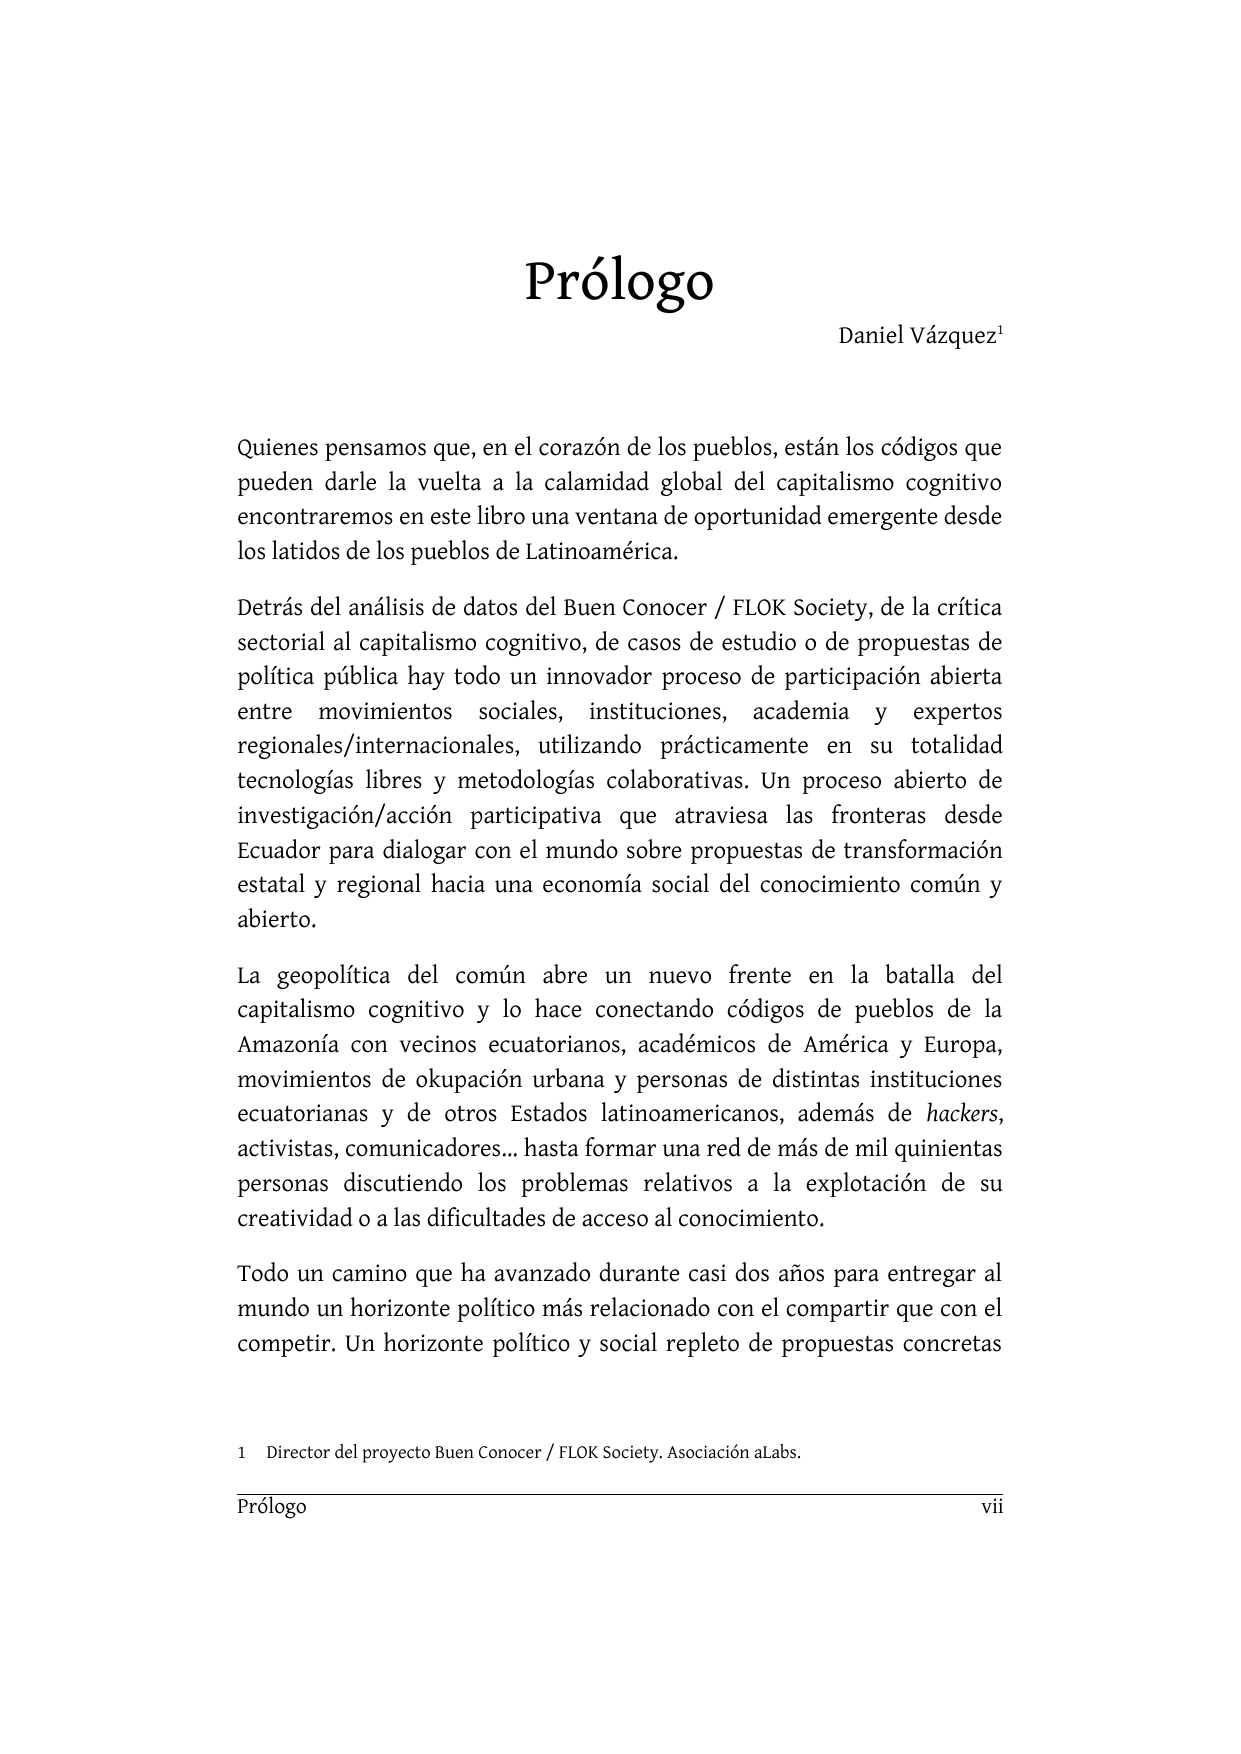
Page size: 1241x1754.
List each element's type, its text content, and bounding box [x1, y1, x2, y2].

text Director del proyecto Buen Conocer / FLOK Society. Asociación aLabs. [237, 1442, 1003, 1464]
text Todo un camino que ha avanzado durante casi dos años para entregar al mundo un horizonte político más relacionado con el compartir que con el competir. Un horizonte político y social repleto de propuestas concretas [237, 1260, 1003, 1358]
title Prólogo [282, 249, 958, 316]
text Daniel Vázquez [237, 322, 1003, 351]
text Detrás del análisis de datos del Buen Conocer / FLOK Society, de la crítica sectorial al capitalismo cognitivo, de casos de estudio o de propuestas de política pública hay todo un innovador proceso de participación abierta entre movimientos sociales, instituciones, academia y expertos regionales/internacionales, utilizando prácticamente en su totalidad tecnologías libres y metodologías colaborativas. Un proceso abierto de investigación/acción participativa que atraviesa las fronteras desde Ecuador para dialogar con el mundo sobre propuestas de transformación estatal y regional hacia una economía social del conocimiento común y abierto. [237, 593, 1003, 934]
text Quienes pensamos que, en el corazón de los pueblos, están los códigos que pueden darle la vuelta a la calamidad global del capitalismo cognitivo encontraremos en este libro una ventana de oportunidad emergente desde los latidos de los pueblos de Latinoamérica. [237, 433, 1003, 567]
text La geopolítica del común abre un nuevo frente en la batalla del capitalismo cognitivo y lo hace conectando códigos de pueblos de la Amazonía con vecinos ecuatorianos, académicos de América y Europa, movimientos de okupación urbana y personas de distintas instituciones ecuatorianas y de otros Estados latinoamericanos, además de hackers, activistas, comunicadores… hasta formar una red de más de mil quinientas personas discutiendo los problemas relativos a la explotación de su creatividad o a las dificultades de acceso al conocimiento. [237, 961, 1003, 1233]
